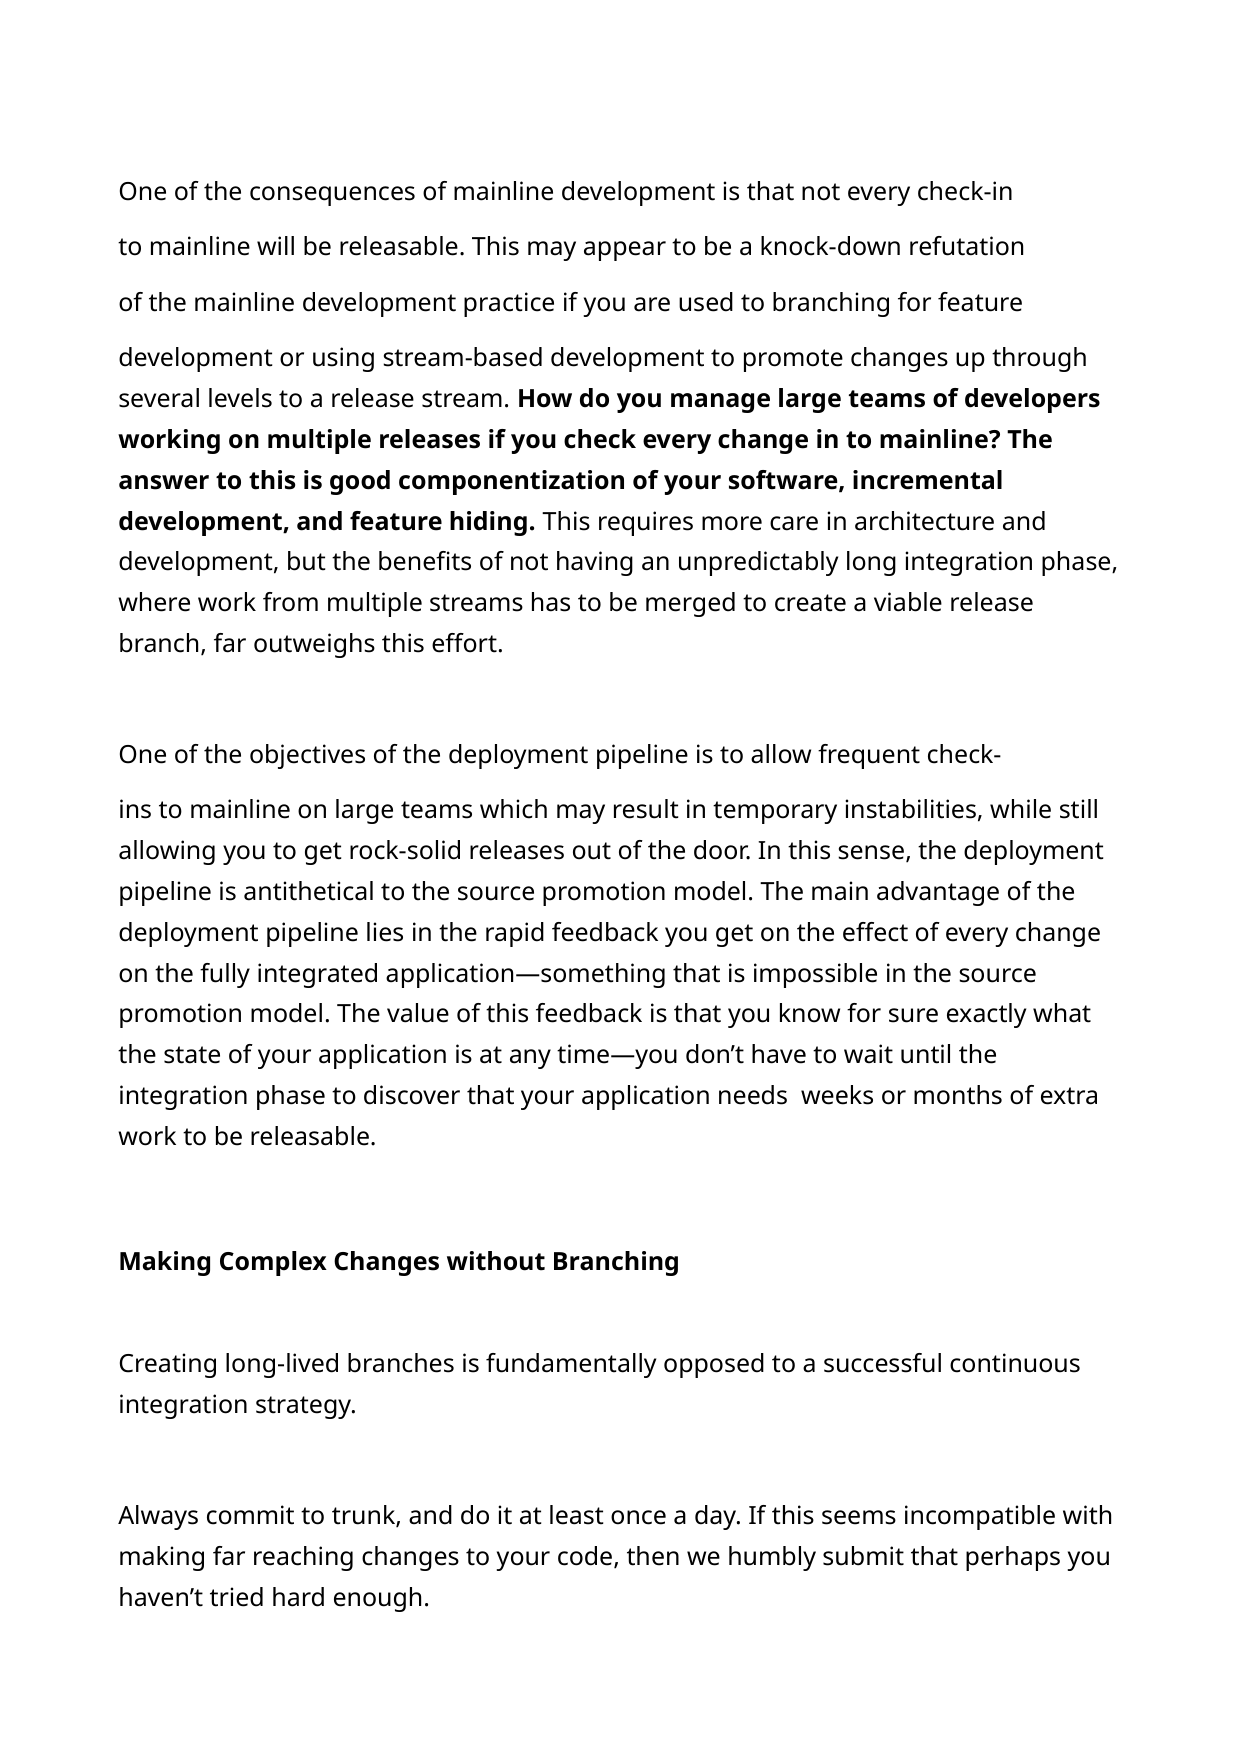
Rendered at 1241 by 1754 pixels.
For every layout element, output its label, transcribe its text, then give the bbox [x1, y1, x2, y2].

text to mainline will be releasable. This may appear to be a knock-down refutation [118, 229, 1122, 263]
subtitle Making Complex Changes without Branching [118, 1244, 1122, 1278]
text of the mainline development practice if you are used to branching for feature [118, 284, 1122, 318]
text Always commit to trunk, and do it at least once a day. If this seems incompatible with making far reaching changes to your code, then we humbly submit that perhaps you haven’t tried hard enough. [118, 1498, 1122, 1613]
text Creating long-lived branches is fundamentally opposed to a successful continuous integration strategy. [118, 1346, 1122, 1421]
text development or using stream-based development to promote changes up through several levels to a release stream. How do you manage large teams of developers working on multiple releases if you check every change in to mainline? The answer to this is good componentization of your software, incremental development, and feature hiding. This requires more care in architecture and development, but the benefits of not having an unpredictably long integration phase, where work from multiple streams has to be merged to create a viable release branch, far outweighs this effort. [118, 340, 1122, 660]
text One of the consequences of mainline development is that not every check-in [118, 173, 1122, 208]
text One of the objectives of the deployment pipeline is to allow frequent check- [118, 736, 1122, 771]
text ins to mainline on large teams which may result in temporary instabilities, while still allowing you to get rock-solid releases out of the door. In this sense, the deployment pipeline is antithetical to the source promotion model. The main advantage of the deployment pipeline lies in the rapid feedback you get on the effect of every change on the fully integrated application—something that is impossible in the source promotion model. The value of this feedback is that you know for sure exactly what the state of your application is at any time—you don’t have to wait until the integration phase to discover that your application needs weeks or months of extra work to be releasable. [118, 792, 1122, 1153]
